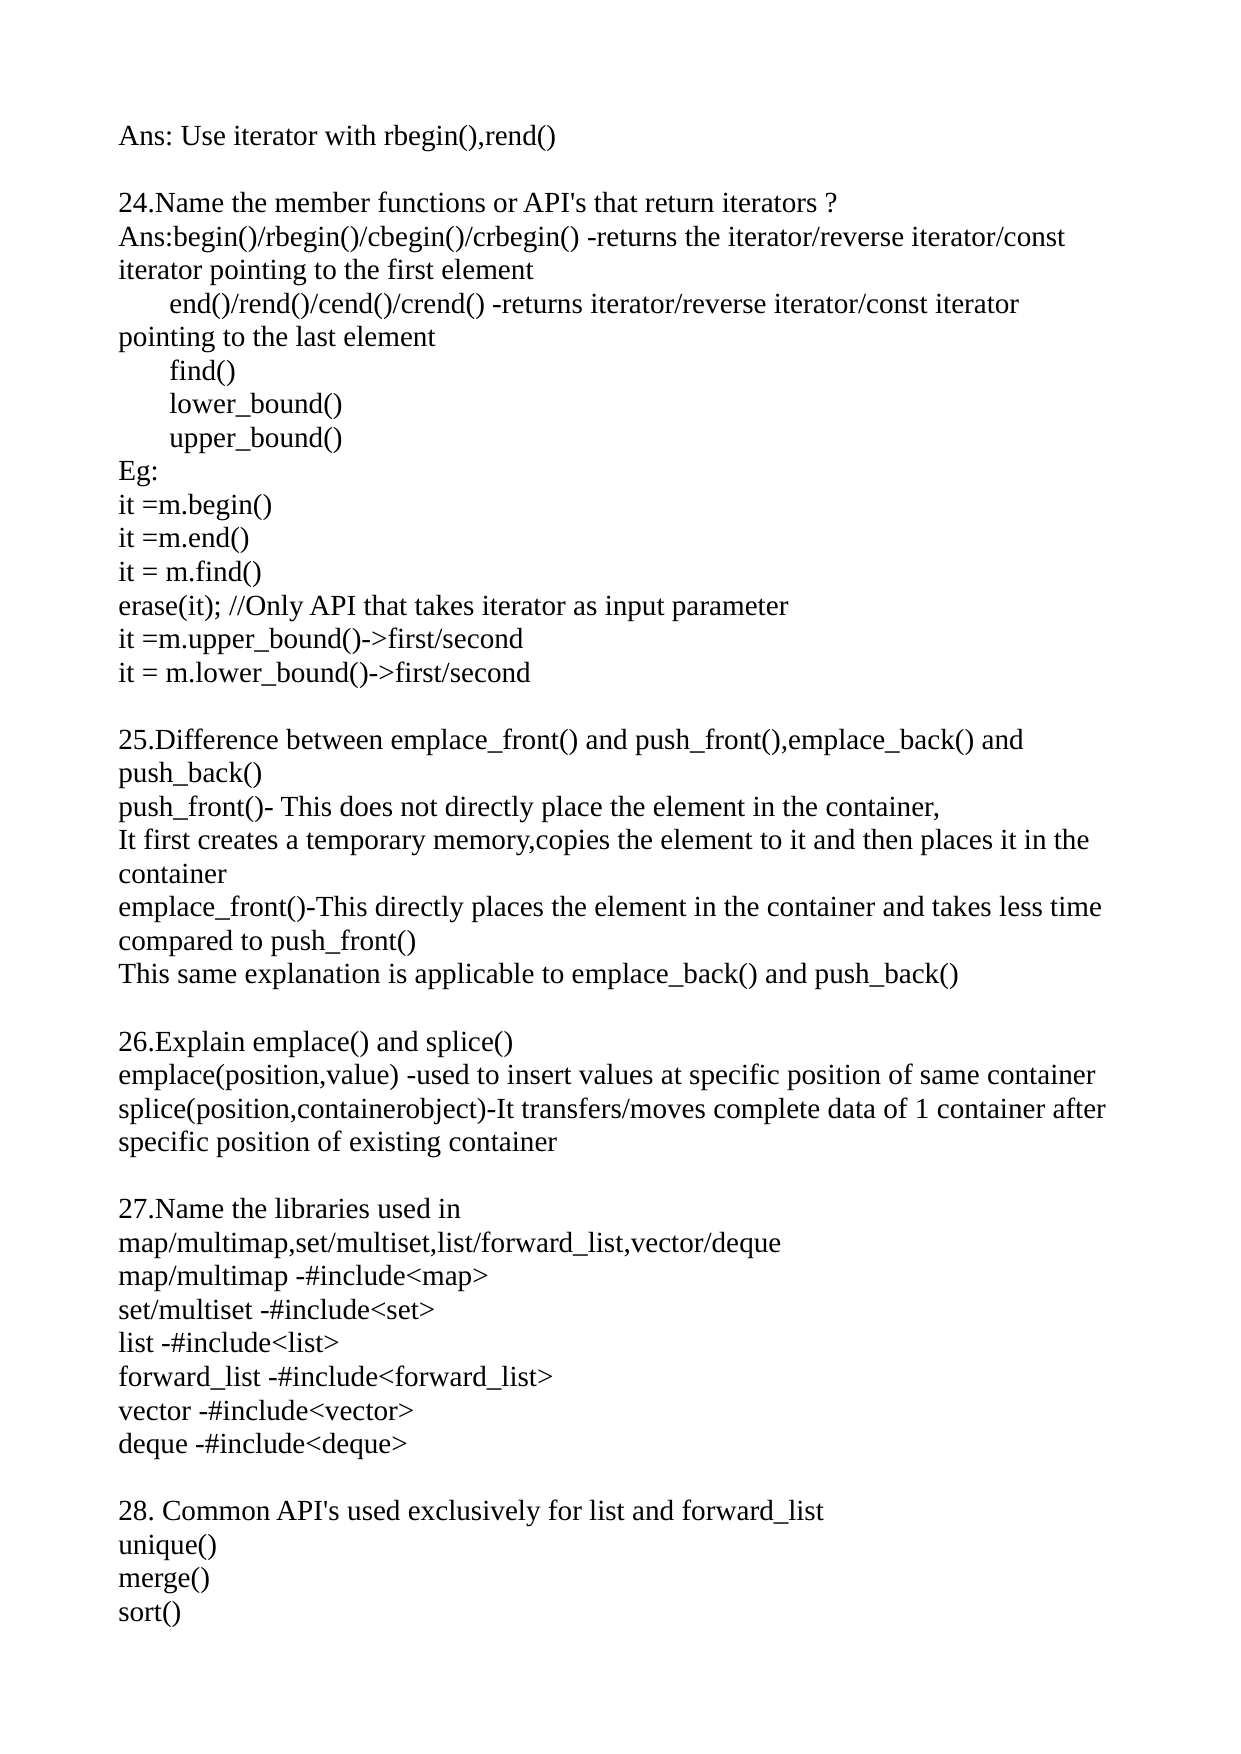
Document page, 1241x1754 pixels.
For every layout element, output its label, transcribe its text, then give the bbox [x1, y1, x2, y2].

text Ans: Use iterator with rbegin(),rend() 24.Name the member functions or API's that return iterators ? Ans:begin()/rbegin()/cbegin()/crbegin() -returns the iterator/reverse iterator/const iterator pointing to the first element end()/rend()/cend()/crend() -returns iterator/reverse iterator/const iterator pointing to the last element find() lower_bound() upper_bound() Eg: it =m.begin() it =m.end() it = m.find() erase(it); //Only API that takes iterator as input parameter it =m.upper_bound()->first/second it = m.lower_bound()->first/second 25.Difference between emplace_front() and push_front(),emplace_back() and push_back() push_front()- This does not directly place the element in the container, It first creates a temporary memory,copies the element to it and then places it in the container emplace_front()-This directly places the element in the container and takes less time compared to push_front() This same explanation is applicable to emplace_back() and push_back() 26.Explain emplace() and splice() emplace(position,value) -used to insert values at specific position of same container splice(position,containerobject)-It transfers/moves complete data of 1 container after specific position of existing container 27.Name the libraries used in map/multimap,set/multiset,list/forward_list,vector/deque map/multimap -#include<map> set/multiset -#include<set> list -#include<list> forward_list -#include<forward_list> vector -#include<vector> deque -#include<deque> 28. Common API's used exclusively for list and forward_list unique() merge() sort() [118, 118, 1122, 1627]
